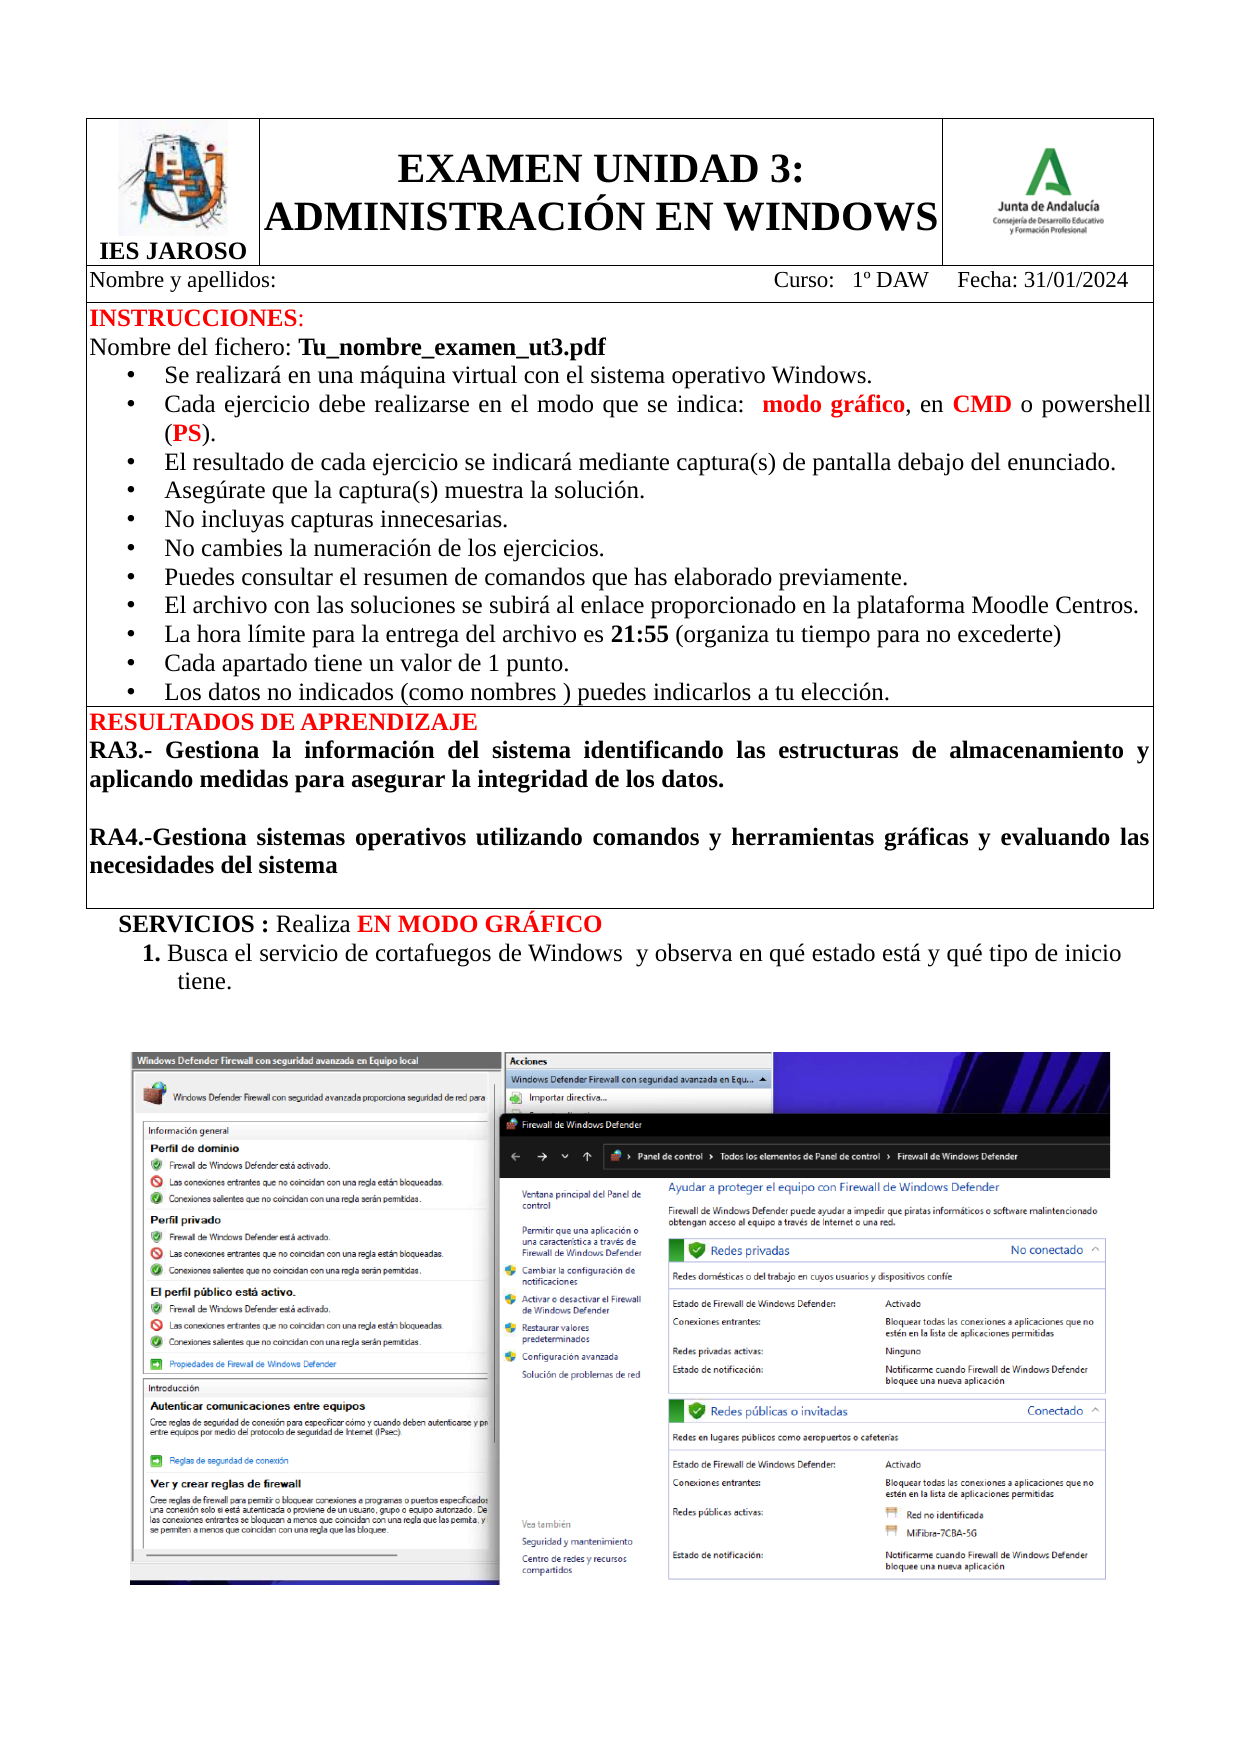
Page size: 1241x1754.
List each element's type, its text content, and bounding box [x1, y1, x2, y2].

table_header EXAMEN UNIDAD 3: ADMINISTRACIÓN EN WINDOWS [260, 119, 942, 265]
table_cell INSTRUCCIONES: Nombre del fichero: Tu_nombre_examen_ut3.pdf Se realizará en una máquina virtual con el sistema operativo Windows. Cada ejercicio debe realizarse en el modo que se indica: modo gráfico, en CMD o powershell (PS). El resultado de cada ejercicio se indicará mediante captura(s) de pantalla debajo del enunciado. Asegúrate que la captura(s) muestra la solución. No incluyas capturas innecesarias. No cambies la numeración de los ejercicios. Puedes consultar el resumen de comandos que has elaborado previamente. El archivo con las soluciones se subirá al enlace proporcionado en la plataforma Moodle Centros. La hora límite para la entrega del archivo es 21:55 (organiza tu tiempo para no excederte) Cada apartado tiene un valor de 1 punto. Los datos no indicados (como nombres ) puedes indicarlos a tu elección. [87, 303, 1153, 706]
picture [962, 120, 1135, 263]
table_header [943, 119, 1153, 265]
table_cell Nombre y apellidos: Curso: 1º DAW Fecha: 31/01/2024 [87, 266, 1153, 302]
table_cell RESULTADOS DE APRENDIZAJE RA3.- Gestiona la información del sistema identificando las estructuras de almacenamiento y aplicando medidas para asegurar la integridad de los datos. RA4.-Gestiona sistemas operativos utilizando comandos y herramientas gráficas y evaluando las necesidades del sistema [87, 707, 1153, 908]
list Busca el servicio de cortafuegos de Windows y observa en qué estado está y qué tipo de inicio tiene. [142, 938, 1122, 995]
picture [130, 1052, 1111, 1585]
table_header IES JAROSO [87, 119, 259, 265]
list SERVICIOS : Realiza EN MODO GRÁFICO [118, 909, 1122, 938]
picture [118, 119, 228, 236]
